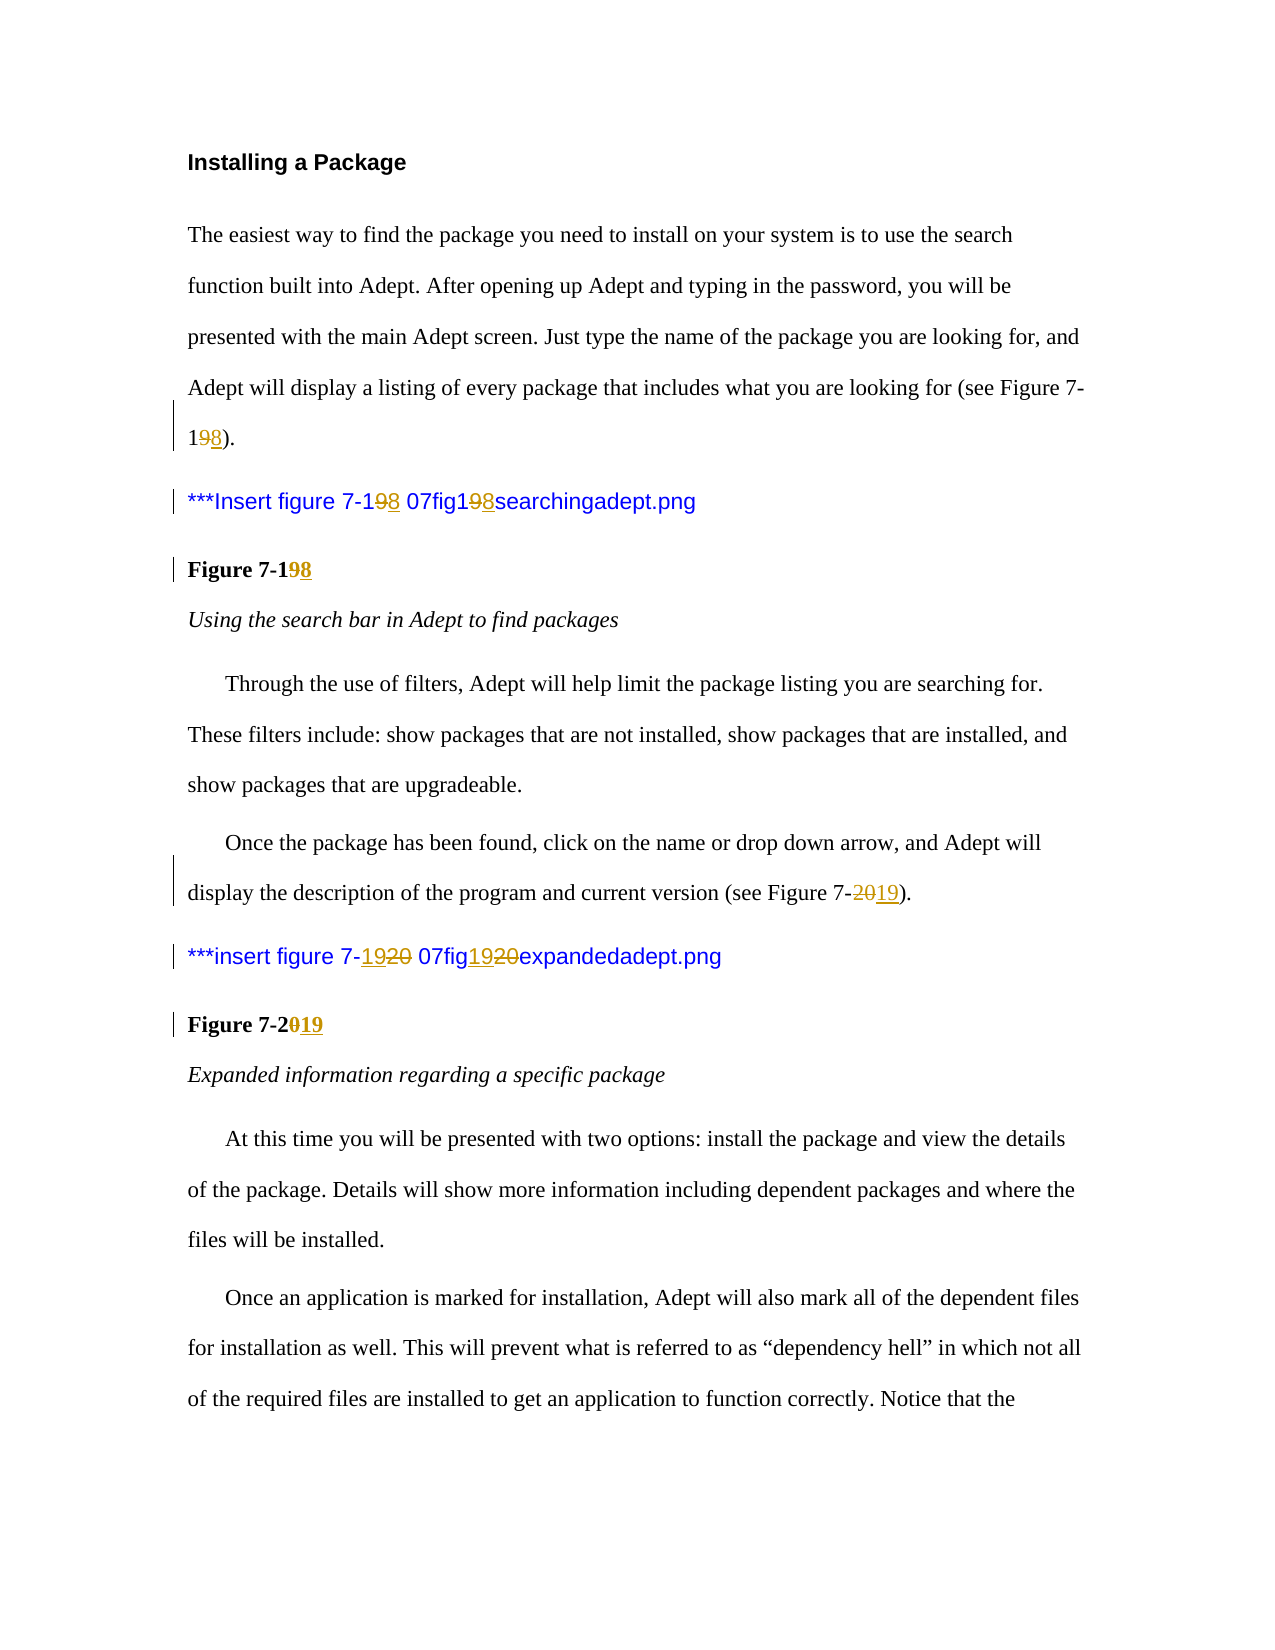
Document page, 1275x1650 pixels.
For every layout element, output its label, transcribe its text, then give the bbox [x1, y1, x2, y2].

text Figure 7-18 [187, 557, 1087, 582]
text Once the package has been found, click on the name or drop down arrow, and Adept will display the description of the program and current version (see Figure 7-19). [187, 829, 1087, 906]
text At this time you will be presented with two options: install the package and view the details of the package. Details will show more information including dependent packages and where the files will be installed. [187, 1126, 1087, 1253]
text Expanded information regarding a specific package [187, 1062, 1087, 1088]
text Using the search bar in Adept to find packages [187, 607, 1087, 633]
text Figure 7-219 [187, 1012, 1087, 1037]
text Through the use of filters, Adept will help limit the package listing you are searching for. These filters include: show packages that are not installed, show packages that are installed, and show packages that are upgradeable. [187, 671, 1087, 798]
text Once an application is marked for installation, Adept will also mark all of the dependent files for installation as well. This will prevent what is referred to as “dependency hell” in which not all of the required files are installed to get an application to function correctly. Notice that the [187, 1284, 1087, 1412]
text ***insert figure 7-19 07fig19expandedadept.png [187, 944, 1087, 969]
text ***Insert figure 7-18 07fig18searchingadept.png [187, 489, 1087, 514]
text The easiest way to find the package you need to install on your system is to use the search function built into Adept. After opening up Adept and typing in the password, you will be presented with the main Adept screen. Just type the name of the package you are looking for, and Adept will display a listing of every package that includes what you are looking for (see Figure 7-18). [187, 222, 1087, 451]
text Installing a Package [187, 150, 1087, 176]
